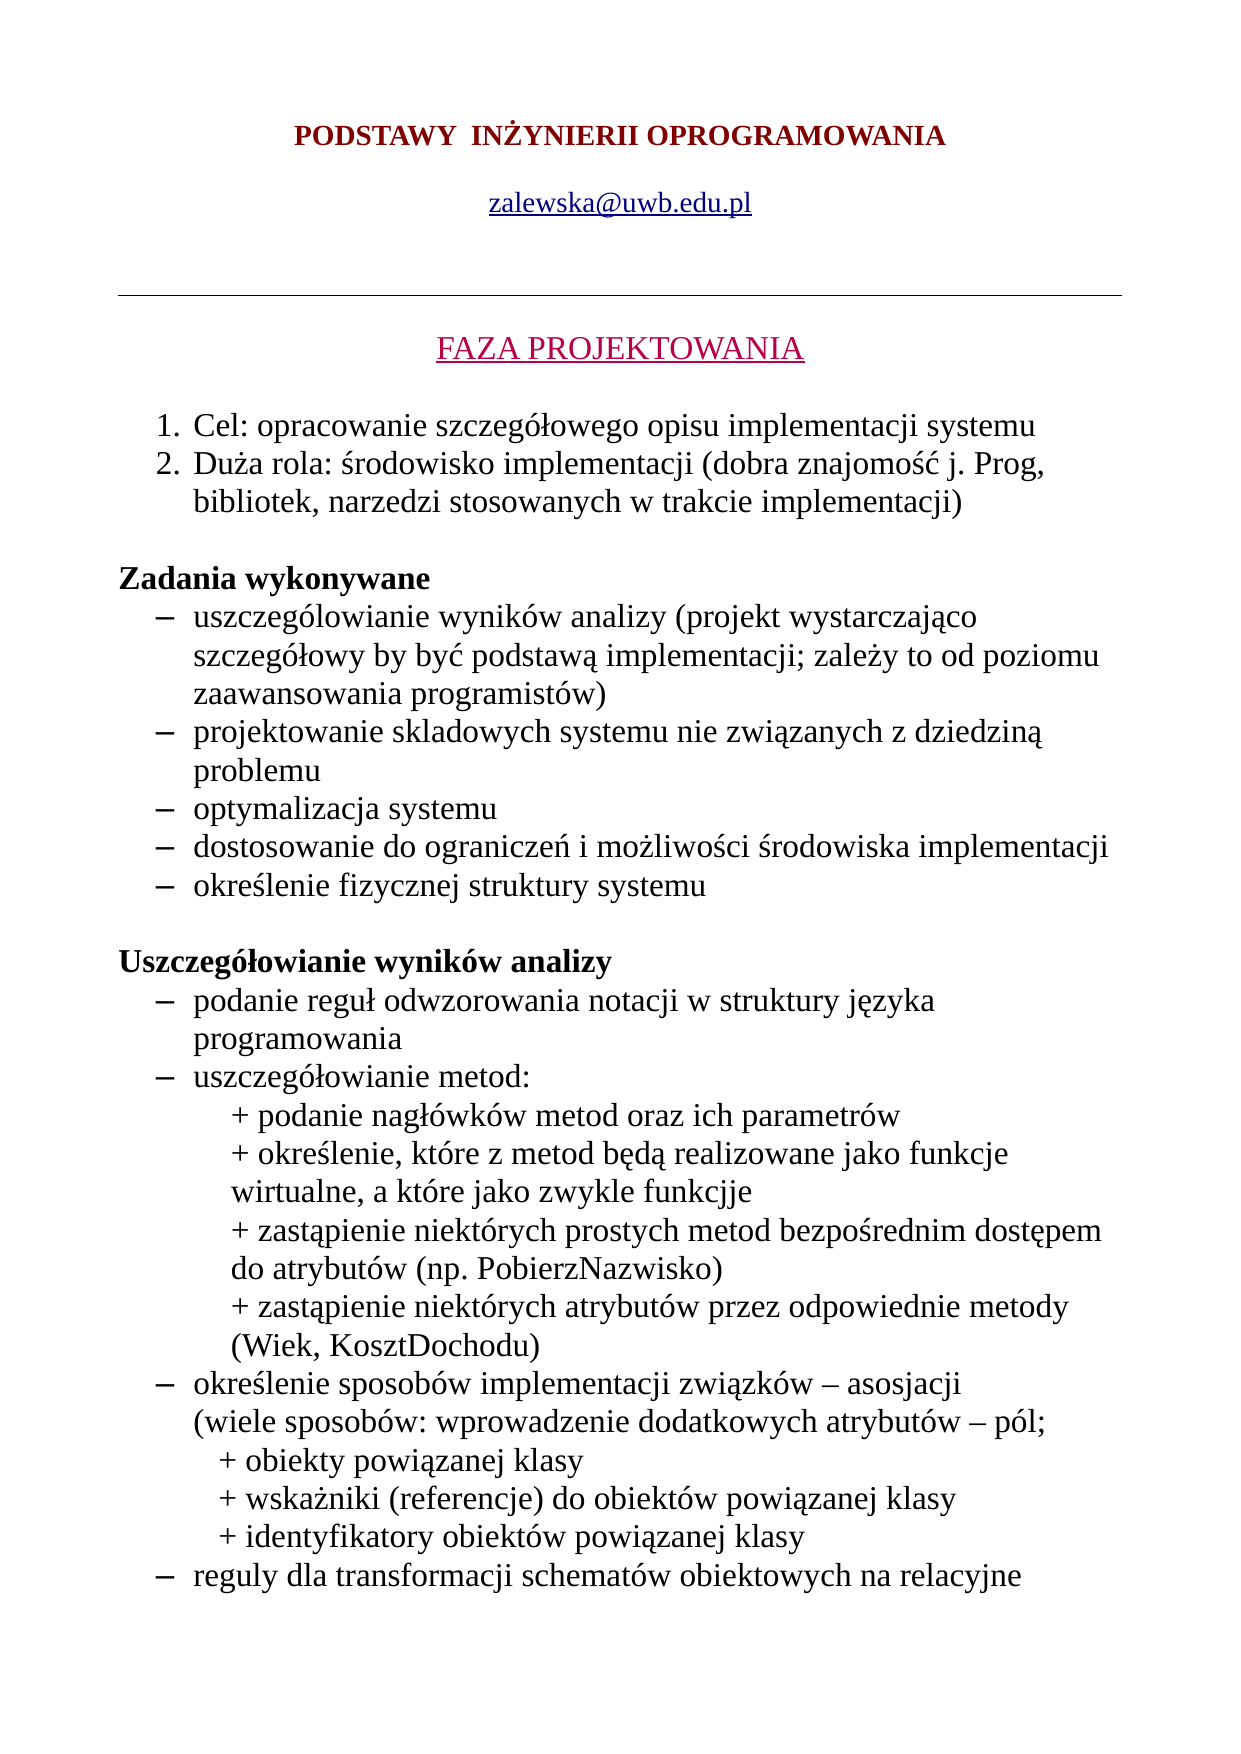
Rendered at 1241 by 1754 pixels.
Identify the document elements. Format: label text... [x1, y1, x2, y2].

text zalewska@uwb.edu.pl [118, 185, 1122, 219]
list + zastąpienie niektórych atrybutów przez odpowiednie metody (Wiek, KosztDochodu) [193, 1287, 1122, 1363]
text PODSTAWY INŻYNIERII OPROGRAMOWANIA [118, 118, 1122, 152]
list (wiele sposobów: wprowadzenie dodatkowych atrybutów – pól; [156, 1402, 1122, 1440]
list + zastąpienie niektórych prostych metod bezpośrednim dostępem do atrybutów (np. PobierzNazwisko) [193, 1210, 1122, 1287]
text Uszczegółowianie wyników analizy [118, 942, 1122, 980]
list określenie sposobów implementacji związków – asosjacji [156, 1363, 1122, 1402]
list + określenie, które z metod będą realizowane jako funkcje wirtualne, a które jako zwykle funkcjje [193, 1133, 1122, 1210]
list dostosowanie do ograniczeń i możliwości środowiska implementacji [156, 827, 1122, 865]
list projektowanie skladowych systemu nie związanych z dziedziną problemu [156, 712, 1122, 788]
list reguly dla transformacji schematów obiektowych na relacyjne [156, 1555, 1122, 1593]
text FAZA PROJEKTOWANIA [118, 328, 1122, 367]
list + podanie nagłówków metod oraz ich parametrów [193, 1095, 1122, 1133]
list optymalizacja systemu [156, 788, 1122, 827]
list + wskażniki (referencje) do obiektów powiązanej klasy [156, 1478, 1122, 1517]
list Cel: opracowanie szczegółowego opisu implementacji systemu [156, 405, 1122, 443]
list podanie reguł odwzorowania notacji w struktury języka programowania [156, 980, 1122, 1057]
list Duża rola: środowisko implementacji (dobra znajomość j. Prog, bibliotek, narzedzi stosowanych w trakcie implementacji) [156, 443, 1122, 520]
text Zadania wykonywane [118, 558, 1122, 597]
list + obiekty powiązanej klasy [156, 1440, 1122, 1478]
list + identyfikatory obiektów powiązanej klasy [156, 1517, 1122, 1555]
list uszczegółowianie metod: [156, 1057, 1122, 1095]
list uszczególowianie wyników analizy (projekt wystarczająco szczegółowy by być podstawą implementacji; zależy to od poziomu zaawansowania programistów) [156, 597, 1122, 712]
list określenie fizycznej struktury systemu [156, 865, 1122, 903]
